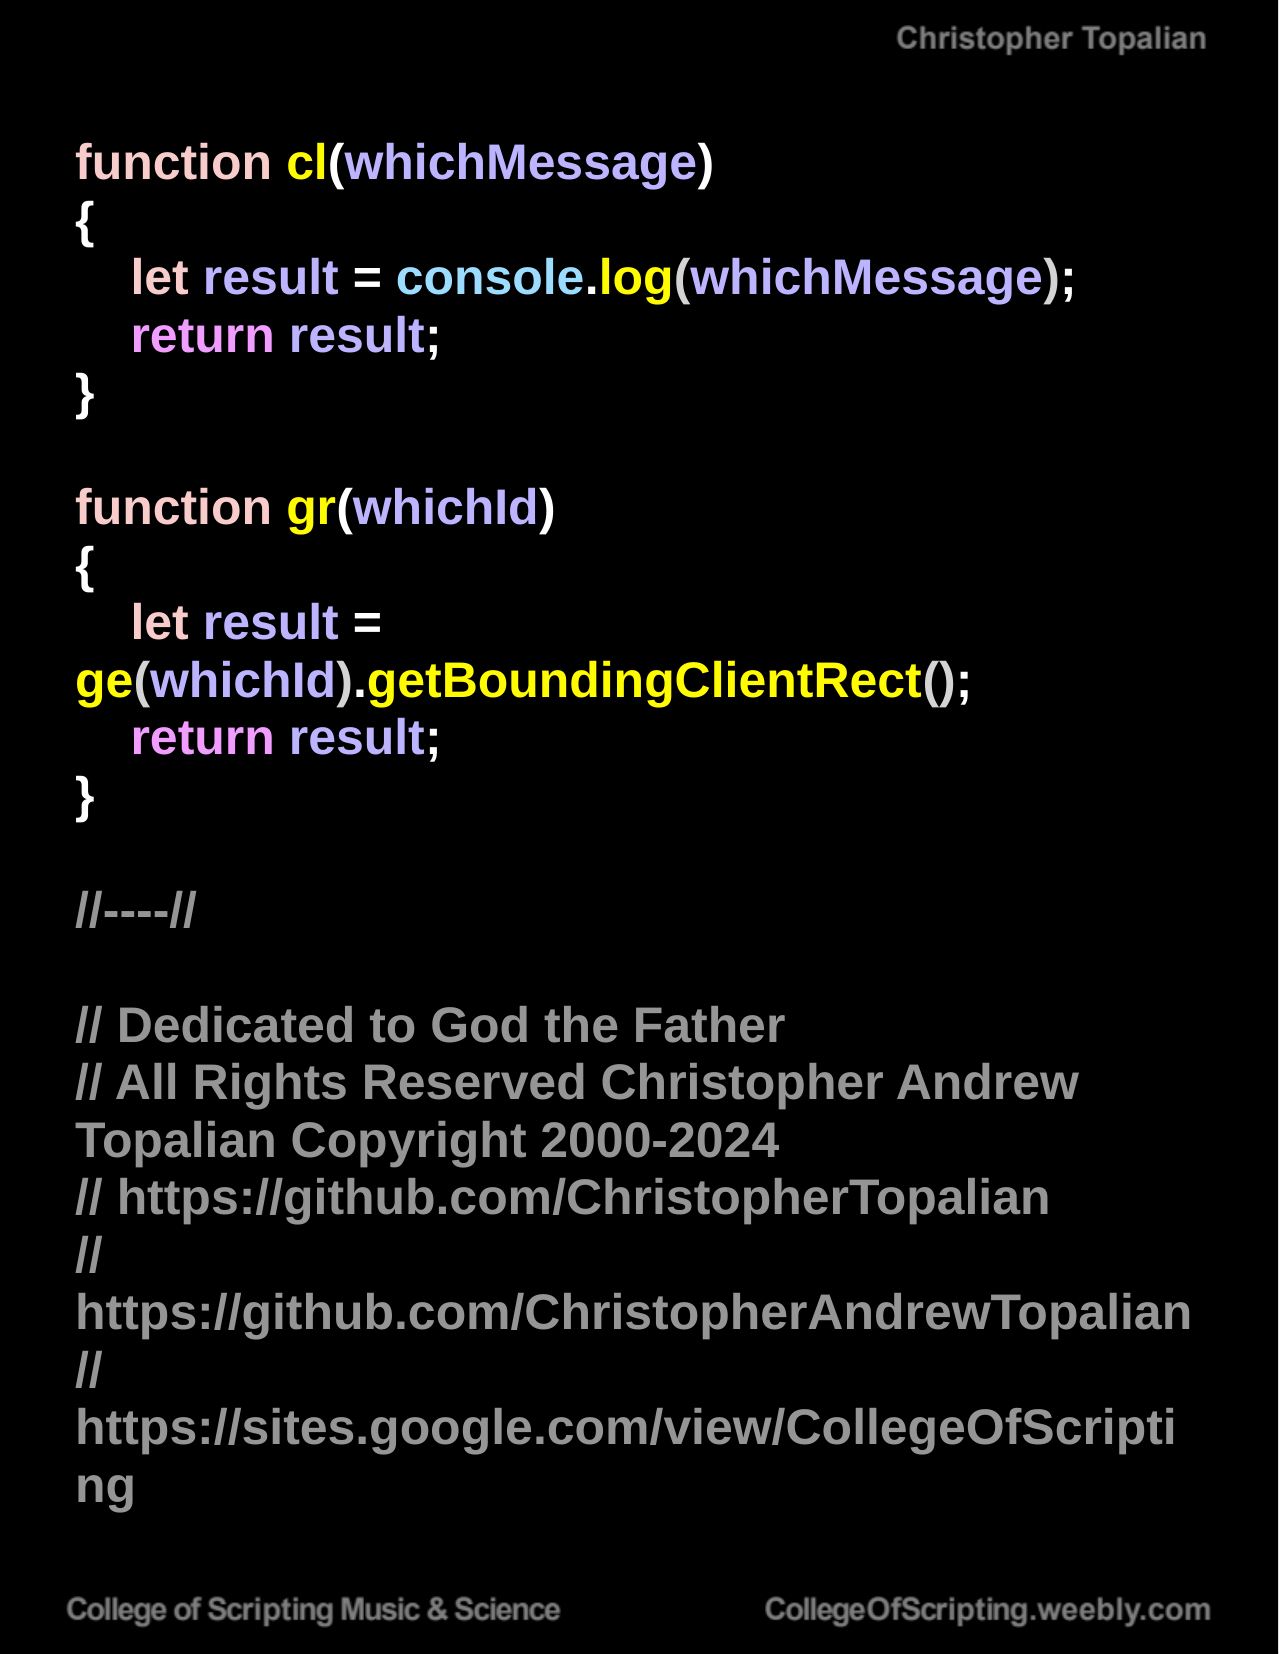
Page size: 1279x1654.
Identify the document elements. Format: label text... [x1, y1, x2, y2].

text // Dedicated to God the Father [75, 995, 1203, 1052]
text let result = ge(whichId).getBoundingClientRect(); [75, 592, 1203, 707]
text //----// [75, 880, 1203, 937]
text return result; [75, 305, 1203, 362]
text } [75, 362, 1203, 420]
text { [75, 190, 1203, 247]
text // All Rights Reserved Christopher Andrew Topalian Copyright 2000-2024 [75, 1052, 1203, 1167]
text function gr(whichId) [75, 477, 1203, 535]
text } [75, 765, 1203, 822]
text { [75, 535, 1203, 592]
text // https://github.com/ChristopherTopalian [75, 1167, 1203, 1225]
text let result = console.log(whichMessage); [75, 247, 1203, 305]
text // https://github.com/ChristopherAndrewTopalian [75, 1225, 1203, 1340]
text function cl(whichMessage) [75, 132, 1203, 190]
text // https://sites.google.com/view/CollegeOfScripting [75, 1340, 1203, 1512]
text return result; [75, 707, 1203, 765]
